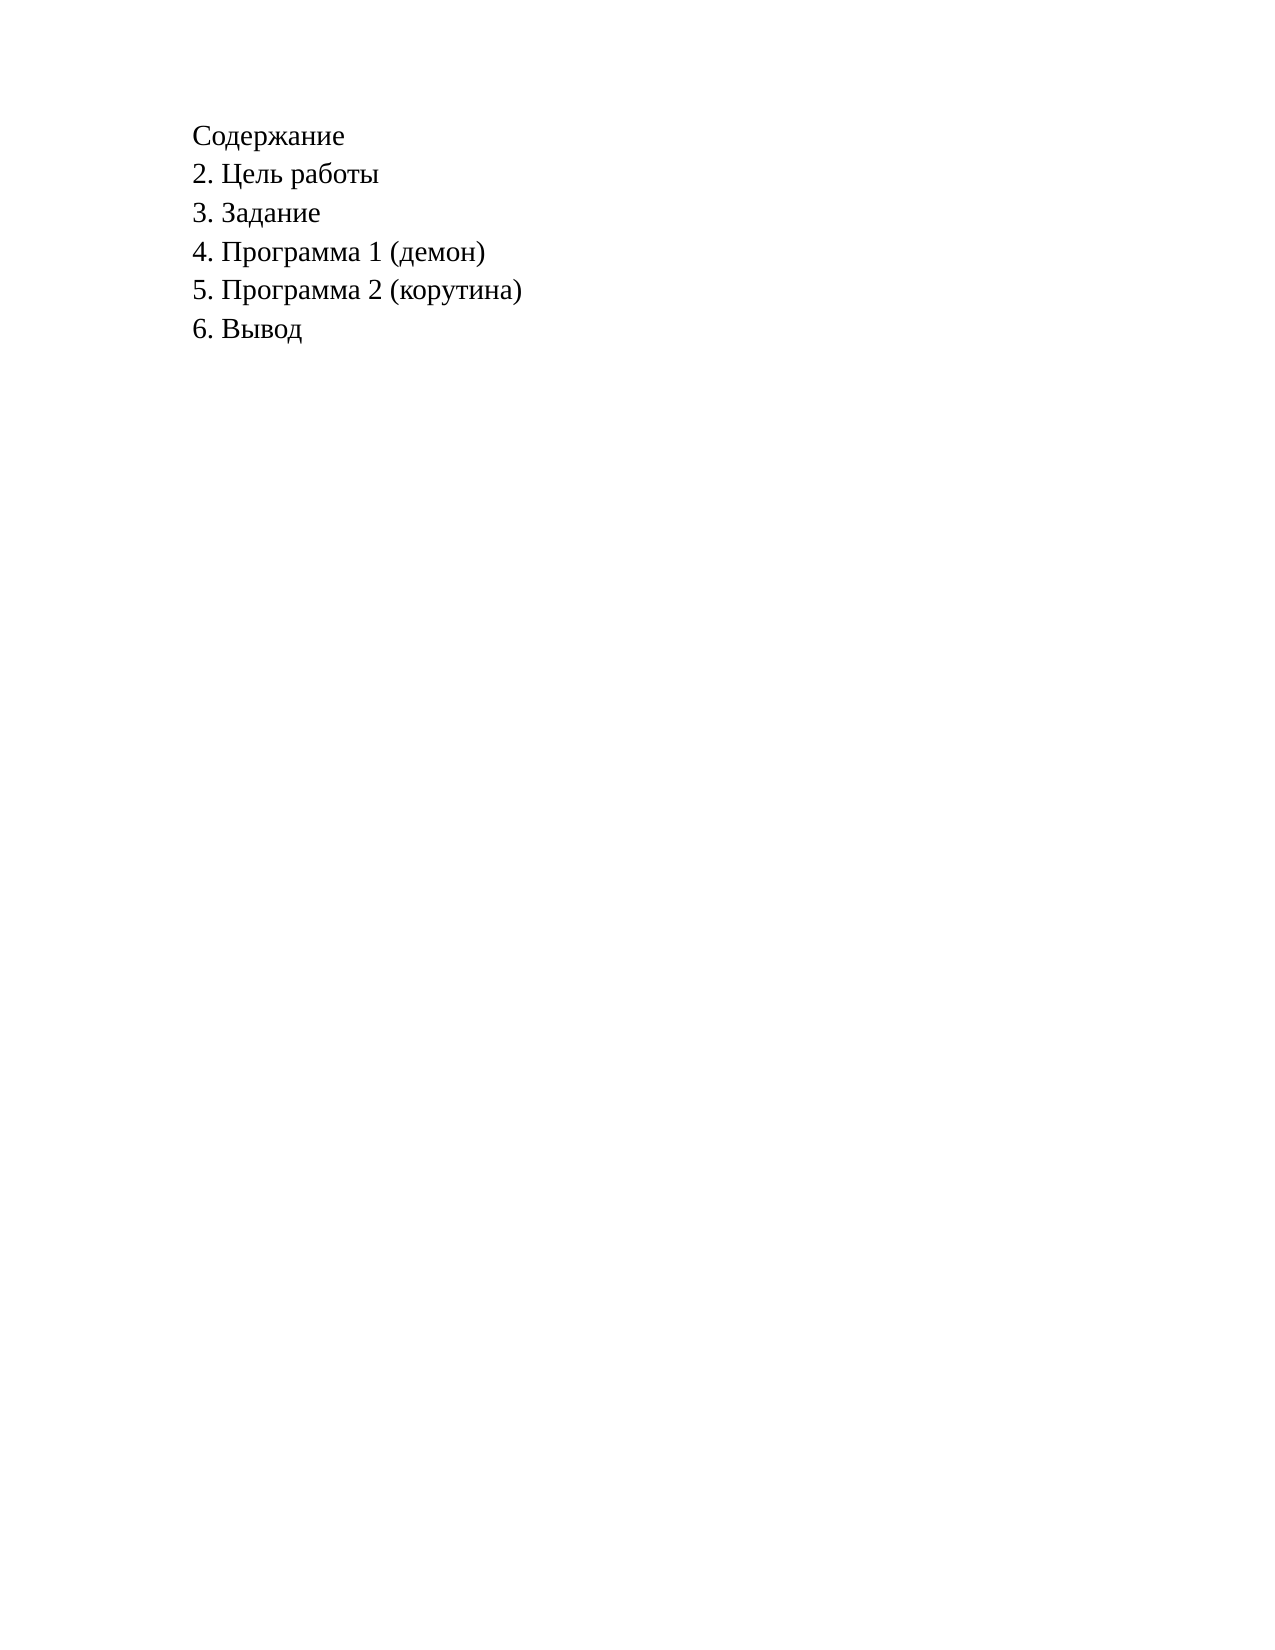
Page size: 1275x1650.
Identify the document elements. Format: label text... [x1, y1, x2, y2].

text 6. Вывод [192, 311, 1157, 344]
text 4. Программа 1 (демон) [192, 234, 1157, 267]
text 5. Программа 2 (корутина) [192, 272, 1157, 306]
text Содержание 2. Цель работы 3. Задание [192, 118, 1157, 229]
